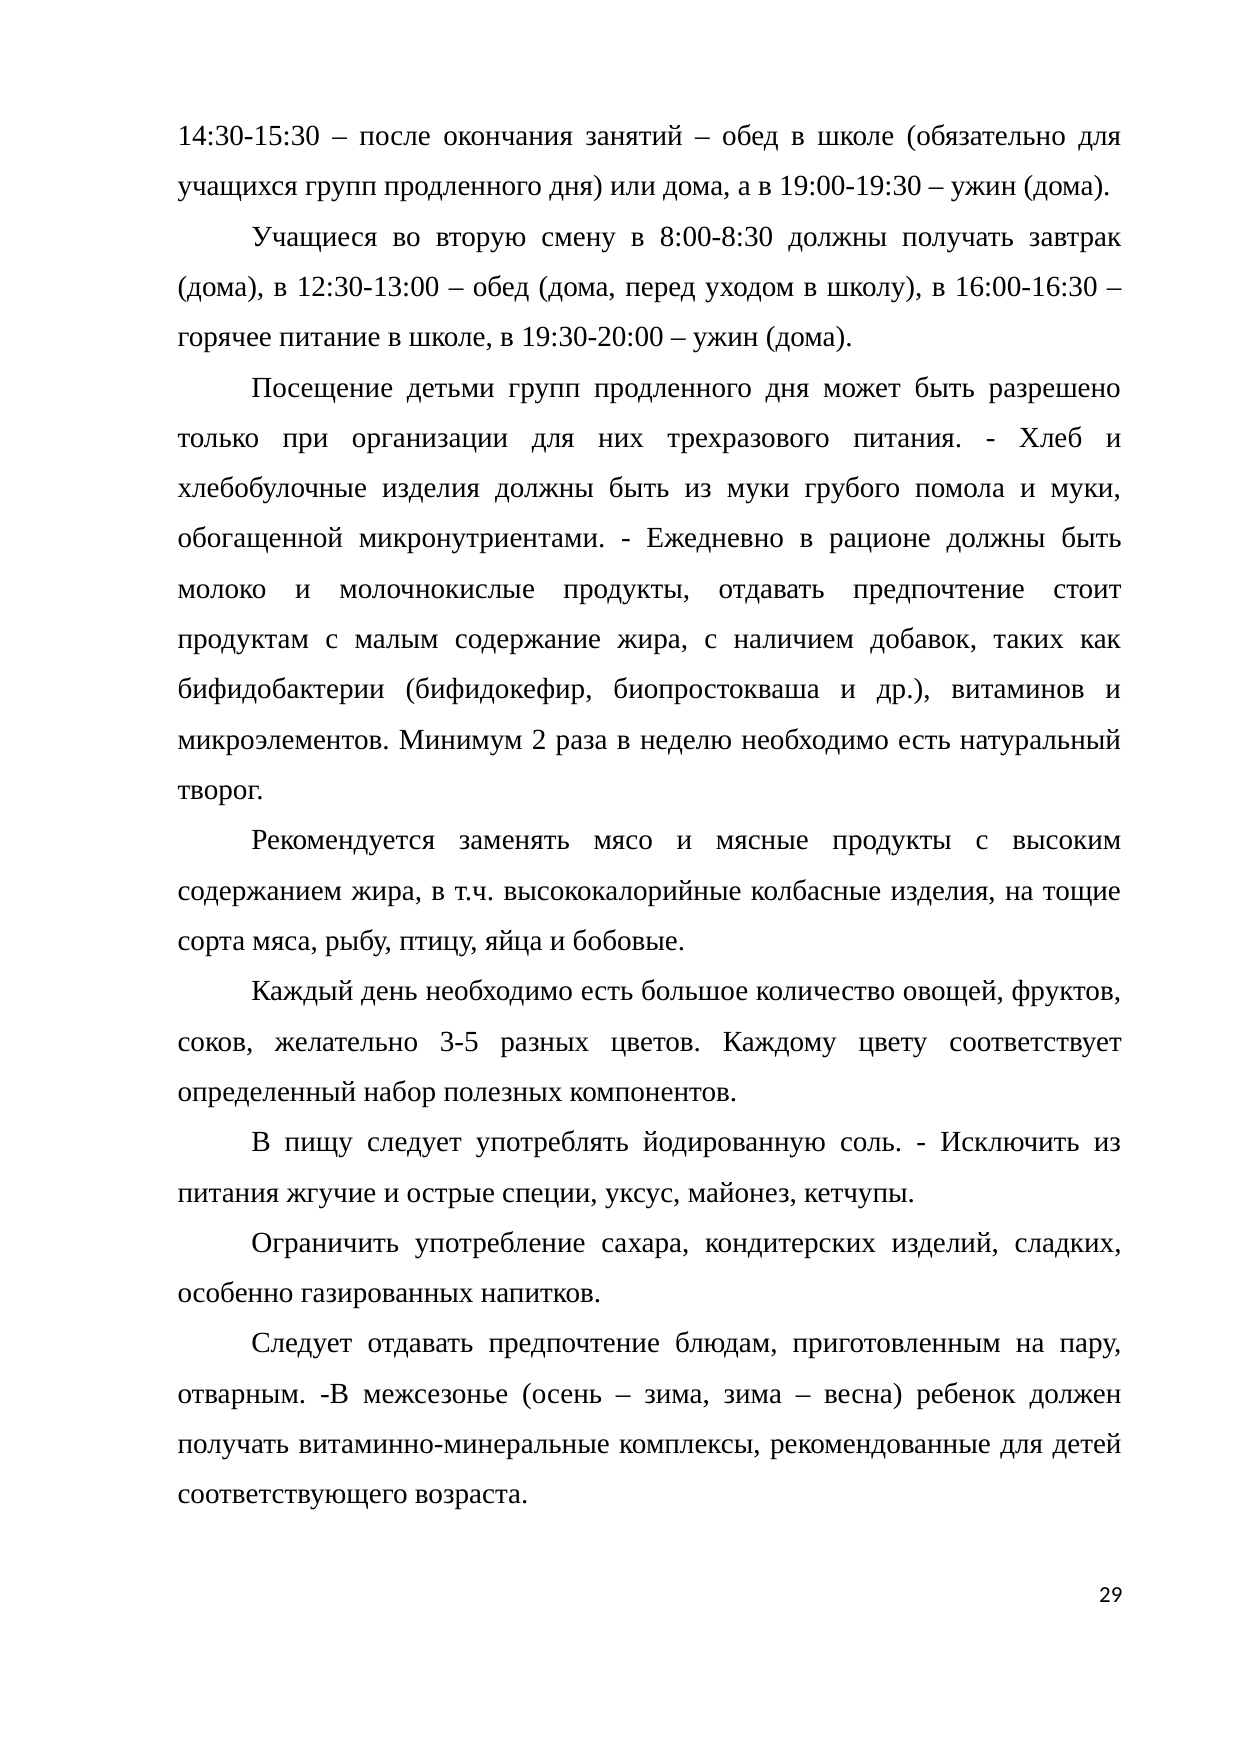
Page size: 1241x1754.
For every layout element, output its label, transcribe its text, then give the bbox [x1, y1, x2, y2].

text Учащиеся во вторую смену в 8:00-8:30 должны получать завтрак (дома), в 12:30-13:00 – обед (дома, перед уходом в школу), в 16:00-16:30 – горячее питание в школе, в 19:30-20:00 – ужин (дома). [177, 219, 1122, 353]
text Посещение детьми групп продленного дня может быть разрешено только при организации для них трехразового питания. - Хлеб и хлебобулочные изделия должны быть из муки грубого помола и муки, обогащенной микронутриентами. - Ежедневно в рационе должны быть молоко и молочнокислые продукты, отдавать предпочтение стоит продуктам с малым содержание жира, с наличием добавок, таких как бифидобактерии (бифидокефир, биопростокваша и др.), витаминов и микроэлементов. Минимум 2 раза в неделю необходимо есть натуральный творог. [177, 370, 1122, 806]
text Ограничить употребление сахара, кондитерских изделий, сладких, особенно газированных напитков. [177, 1225, 1122, 1309]
text 14:30-15:30 – после окончания занятий – обед в школе (обязательно для учащихся групп продленного дня) или дома, а в 19:00-19:30 – ужин (дома). [177, 118, 1122, 202]
text Рекомендуется заменять мясо и мясные продукты с высоким содержанием жира, в т.ч. высококалорийные колбасные изделия, на тощие сорта мяса, рыбу, птицу, яйца и бобовые. [177, 822, 1122, 957]
text Каждый день необходимо есть большое количество овощей, фруктов, соков, желательно 3-5 разных цветов. Каждому цвету соответствует определенный набор полезных компонентов. [177, 973, 1122, 1108]
text Следует отдавать предпочтение блюдам, приготовленным на пару, отварным. -В межсезонье (осень – зима, зима – весна) ребенок должен получать витаминно-минеральные комплексы, рекомендованные для детей соответствующего возраста. [177, 1326, 1122, 1510]
text В пищу следует употреблять йодированную соль. - Исключить из питания жгучие и острые специи, уксус, майонез, кетчупы. [177, 1124, 1122, 1208]
